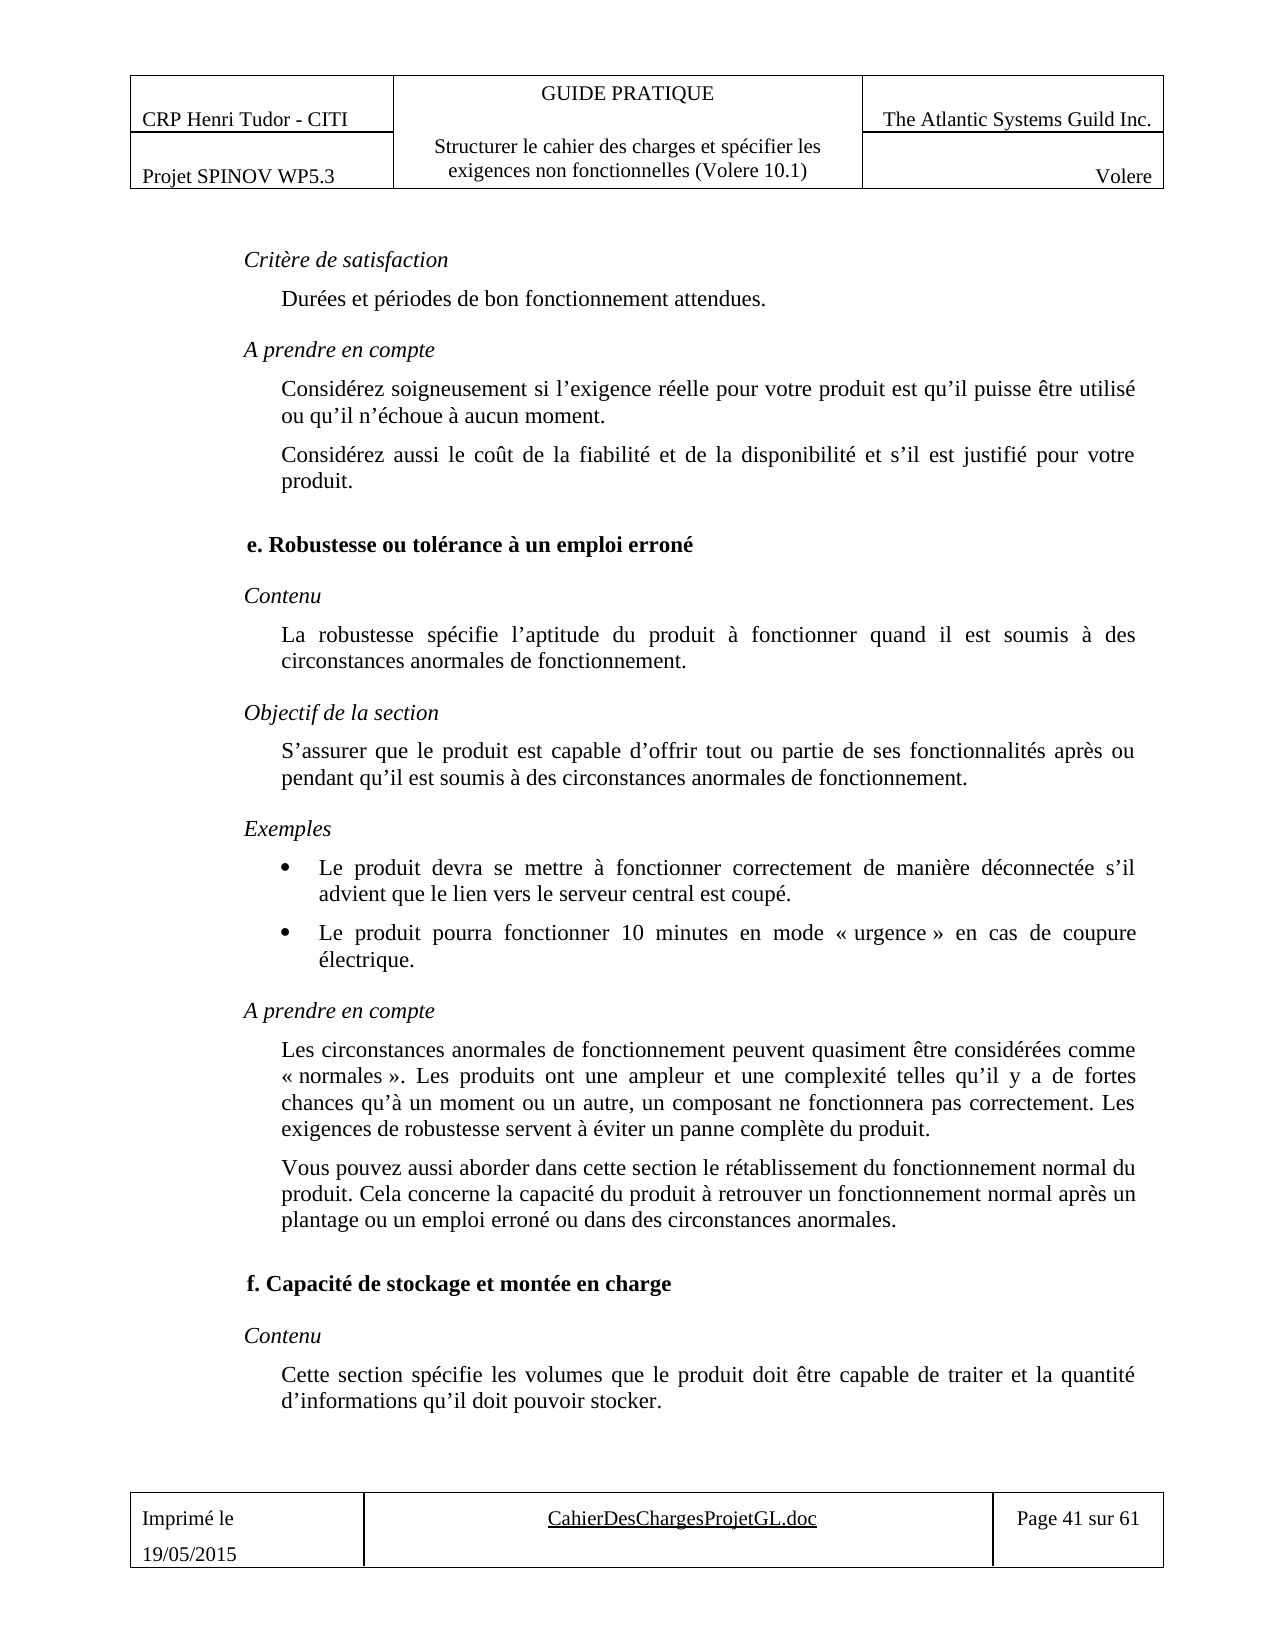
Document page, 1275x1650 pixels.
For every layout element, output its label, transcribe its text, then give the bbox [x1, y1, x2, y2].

subtitle e. Robustesse ou tolérance à un emploi erroné [247, 531, 1137, 557]
subtitle Critère de satisfaction [244, 246, 1137, 273]
text Considérez aussi le coût de la fiabilité et de la disponibilité et s’il est justifié pour votre produit. [281, 441, 1137, 493]
subtitle f. Capacité de stockage et montée en charge [247, 1270, 1137, 1297]
subtitle Objectif de la section [244, 699, 1137, 725]
text Les circonstances anormales de fonctionnement peuvent quasiment être considérées comme « normales ». Les produits ont une ampleur et une complexité telles qu’il y a de fortes chances qu’à un moment ou un autre, un composant ne fonctionnera pas correctement. Les exigences de robustesse servent à éviter un panne complète du produit. [281, 1036, 1137, 1141]
subtitle Exemples [244, 815, 1137, 842]
list Le produit pourra fonctionner 10 minutes en mode « urgence » en cas de coupure électrique. [281, 919, 1137, 972]
text Considérez soigneusement si l’exigence réelle pour votre produit est qu’il puisse être utilisé ou qu’il n’échoue à aucun moment. [281, 375, 1137, 428]
list Le produit devra se mettre à fonctionner correctement de manière déconnectée s’il advient que le lien vers le serveur central est coupé. [281, 854, 1137, 907]
subtitle Contenu [244, 1322, 1137, 1348]
subtitle A prendre en compte [244, 997, 1137, 1023]
subtitle A prendre en compte [244, 337, 1137, 363]
text Vous pouvez aussi aborder dans cette section le rétablissement du fonctionnement normal du produit. Cela concerne la capacité du produit à retrouver un fonctionnement normal après un plantage ou un emploi erroné ou dans des circonstances anormales. [281, 1154, 1137, 1233]
text La robustesse spécifie l’aptitude du produit à fonctionner quand il est soumis à des circonstances anormales de fonctionnement. [281, 621, 1137, 674]
text Durées et périodes de bon fonctionnement attendues. [281, 285, 1137, 312]
subtitle Contenu [244, 582, 1137, 608]
text S’assurer que le produit est capable d’offrir tout ou partie de ses fonctionnalités après ou pendant qu’il est soumis à des circonstances anormales de fonctionnement. [281, 738, 1137, 790]
text Cette section spécifie les volumes que le produit doit être capable de traiter et la quantité d’informations qu’il doit pouvoir stocker. [281, 1361, 1137, 1413]
